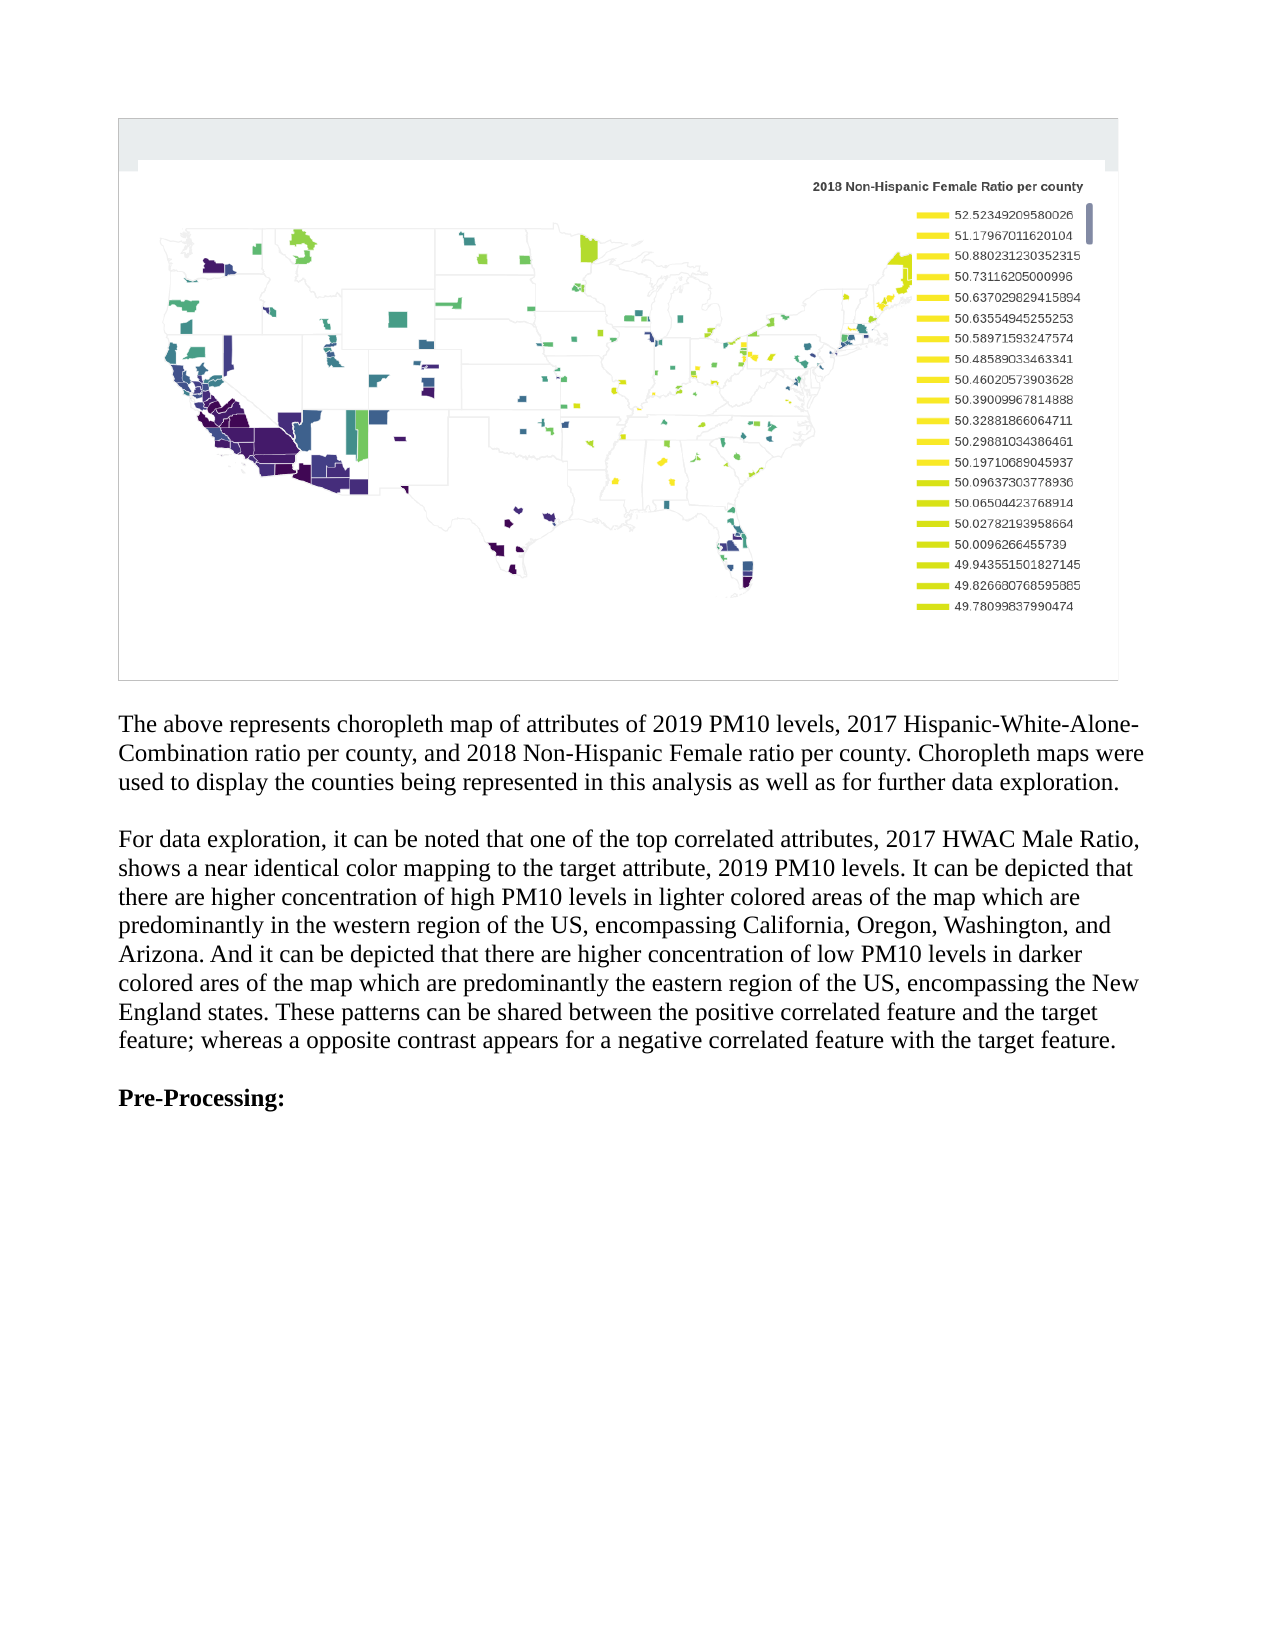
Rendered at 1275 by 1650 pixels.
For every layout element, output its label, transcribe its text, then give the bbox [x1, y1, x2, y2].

text The above represents choropleth map of attributes of 2019 PM10 levels, 2017 Hispanic-White-Alone-Combination ratio per county, and 2018 Non-Hispanic Female ratio per county. Choropleth maps were used to display the counties being represented in this analysis as well as for further data exploration. [118, 709, 1157, 796]
text Pre-Processing: [118, 1083, 1157, 1112]
text For data exploration, it can be noted that one of the top correlated attributes, 2017 HWAC Male Ratio, shows a near identical color mapping to the target attribute, 2019 PM10 levels. It can be depicted that there are higher concentration of high PM10 levels in lighter colored areas of the map which are predominantly in the western region of the US, encompassing California, Oregon, Washington, and Arizona. And it can be depicted that there are higher concentration of low PM10 levels in darker colored ares of the map which are predominantly the eastern region of the US, encompassing the New England states. These patterns can be shared between the positive correlated feature and the target feature; whereas a opposite contrast appears for a negative correlated feature with the target feature. [118, 824, 1157, 1054]
